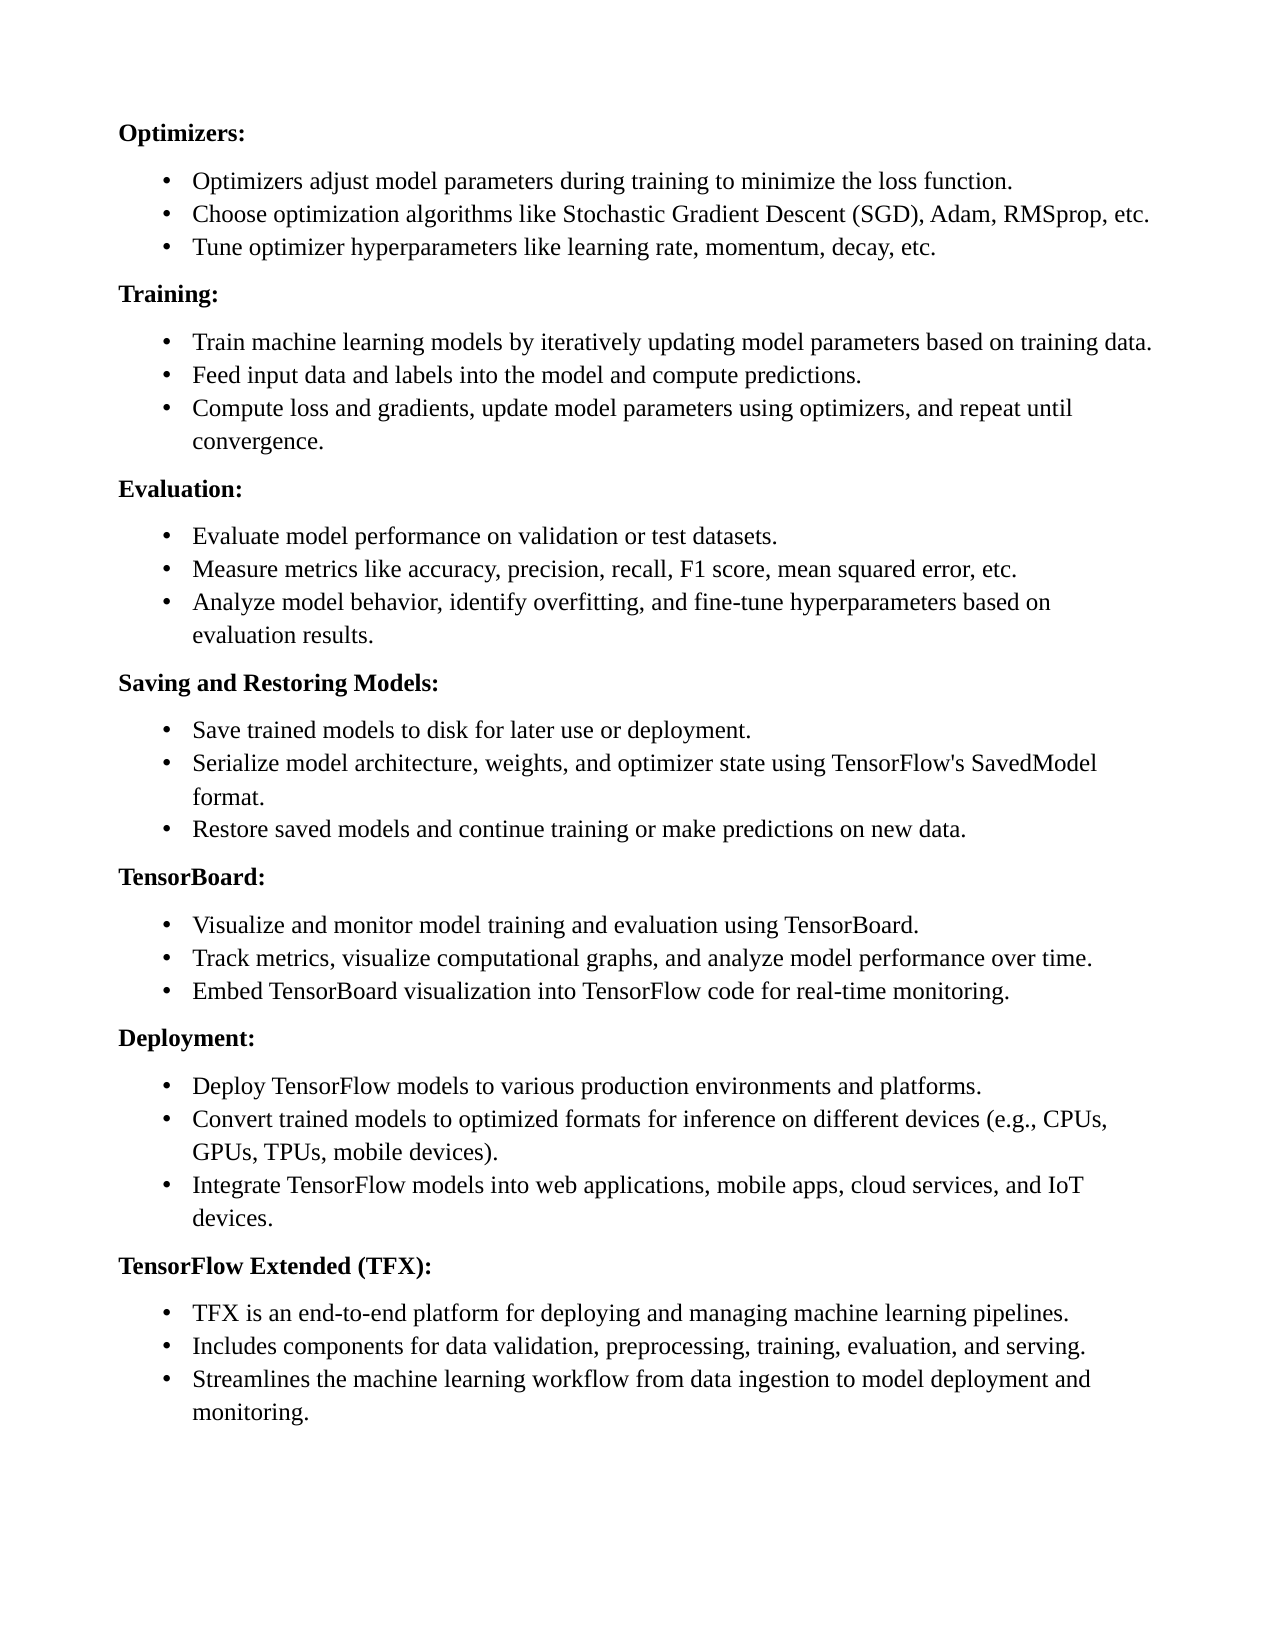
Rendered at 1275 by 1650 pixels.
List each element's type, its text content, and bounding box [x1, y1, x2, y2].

text Optimizers: [118, 118, 1157, 147]
list Embed TensorBoard visualization into TensorFlow code for real-time monitoring. [162, 976, 1157, 1004]
list Convert trained models to optimized formats for inference on different devices (e.g., CPUs, GPUs, TPUs, mobile devices). [162, 1104, 1157, 1166]
list Tune optimizer hyperparameters like learning rate, momentum, decay, etc. [162, 232, 1157, 261]
list Evaluate model performance on validation or test datasets. [162, 521, 1157, 550]
list TFX is an end-to-end platform for deploying and managing machine learning pipelines. [162, 1298, 1157, 1327]
list Optimizers adjust model parameters during training to minimize the loss function. [162, 166, 1157, 194]
list Serialize model architecture, weights, and optimizer state using TensorFlow's SavedModel format. [162, 748, 1157, 810]
list Integrate TensorFlow models into web applications, mobile apps, cloud services, and IoT devices. [162, 1170, 1157, 1232]
list Restore saved models and continue training or make predictions on new data. [162, 814, 1157, 843]
list Track metrics, visualize computational graphs, and analyze model performance over time. [162, 943, 1157, 972]
list Compute loss and gradients, update model parameters using optimizers, and repeat until convergence. [162, 393, 1157, 455]
list Deploy TensorFlow models to various production environments and platforms. [162, 1071, 1157, 1100]
text TensorFlow Extended (TFX): [118, 1251, 1157, 1279]
list Includes components for data validation, preprocessing, training, evaluation, and serving. [162, 1331, 1157, 1360]
text Training: [118, 279, 1157, 308]
list Save trained models to disk for later use or deployment. [162, 716, 1157, 744]
list Choose optimization algorithms like Stochastic Gradient Descent (SGD), Adam, RMSprop, etc. [162, 199, 1157, 227]
list Feed input data and labels into the model and compute predictions. [162, 360, 1157, 389]
text Deployment: [118, 1023, 1157, 1052]
list Visualize and monitor model training and evaluation using TensorBoard. [162, 910, 1157, 938]
list Analyze model behavior, identify overfitting, and fine-tune hyperparameters based on evaluation results. [162, 587, 1157, 649]
list Train machine learning models by iteratively updating model parameters based on training data. [162, 327, 1157, 356]
text Saving and Restoring Models: [118, 668, 1157, 697]
text Evaluation: [118, 474, 1157, 502]
list Streamlines the machine learning workflow from data ingestion to model deployment and monitoring. [162, 1364, 1157, 1426]
text TensorBoard: [118, 862, 1157, 891]
list Measure metrics like accuracy, precision, recall, F1 score, mean squared error, etc. [162, 554, 1157, 583]
